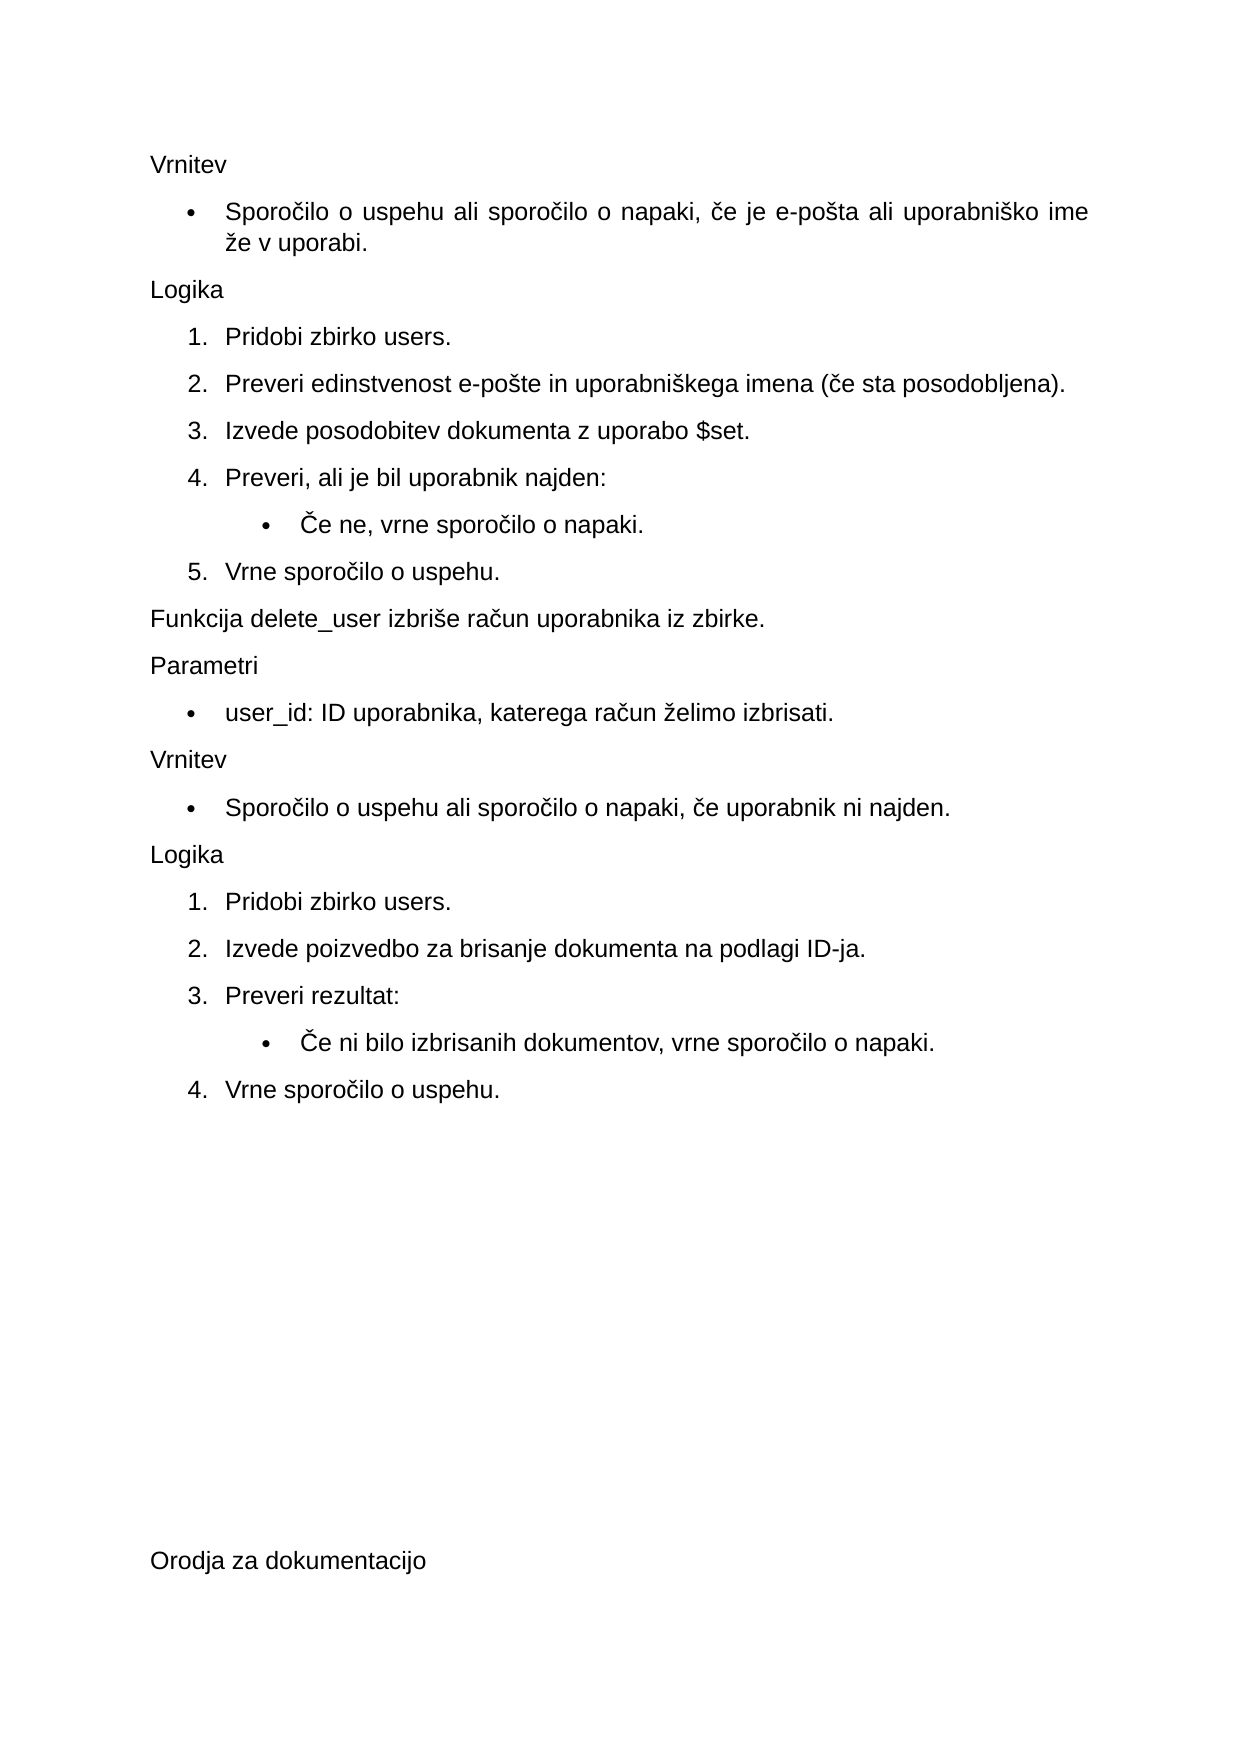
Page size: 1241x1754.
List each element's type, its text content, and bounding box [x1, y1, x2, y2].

list Izvede poizvedbo za brisanje dokumenta na podlagi ID-ja. [187, 934, 1090, 962]
text Vrnitev [150, 150, 1090, 179]
list Sporočilo o uspehu ali sporočilo o napaki, če je e-pošta ali uporabniško ime že v uporabi. [187, 197, 1090, 256]
list Pridobi zbirko users. [187, 887, 1090, 915]
list Sporočilo o uspehu ali sporočilo o napaki, če uporabnik ni najden. [187, 792, 1090, 821]
list Če ni bilo izbrisanih dokumentov, vrne sporočilo o napaki. [262, 1028, 1090, 1057]
text Logika [150, 274, 1090, 303]
text Vrnitev [150, 745, 1090, 774]
list user_id: ID uporabnika, katerega račun želimo izbrisati. [187, 698, 1090, 727]
list Preveri, ali je bil uporabnik najden: [187, 463, 1090, 492]
text Funkcija delete_user izbriše račun uporabnika iz zbirke. [150, 604, 1090, 633]
text Logika [150, 839, 1090, 868]
list Pridobi zbirko users. [187, 322, 1090, 350]
list Vrne sporočilo o uspehu. [187, 1075, 1090, 1104]
text Parametri [150, 651, 1090, 680]
list Preveri edinstvenost e-pošte in uporabniškega imena (če sta posodobljena). [187, 369, 1090, 397]
text Orodja za dokumentacijo [150, 1546, 1090, 1574]
list Vrne sporočilo o uspehu. [187, 557, 1090, 586]
list Če ne, vrne sporočilo o napaki. [262, 510, 1090, 539]
list Preveri rezultat: [187, 981, 1090, 1009]
list Izvede posodobitev dokumenta z uporabo $set. [187, 416, 1090, 444]
